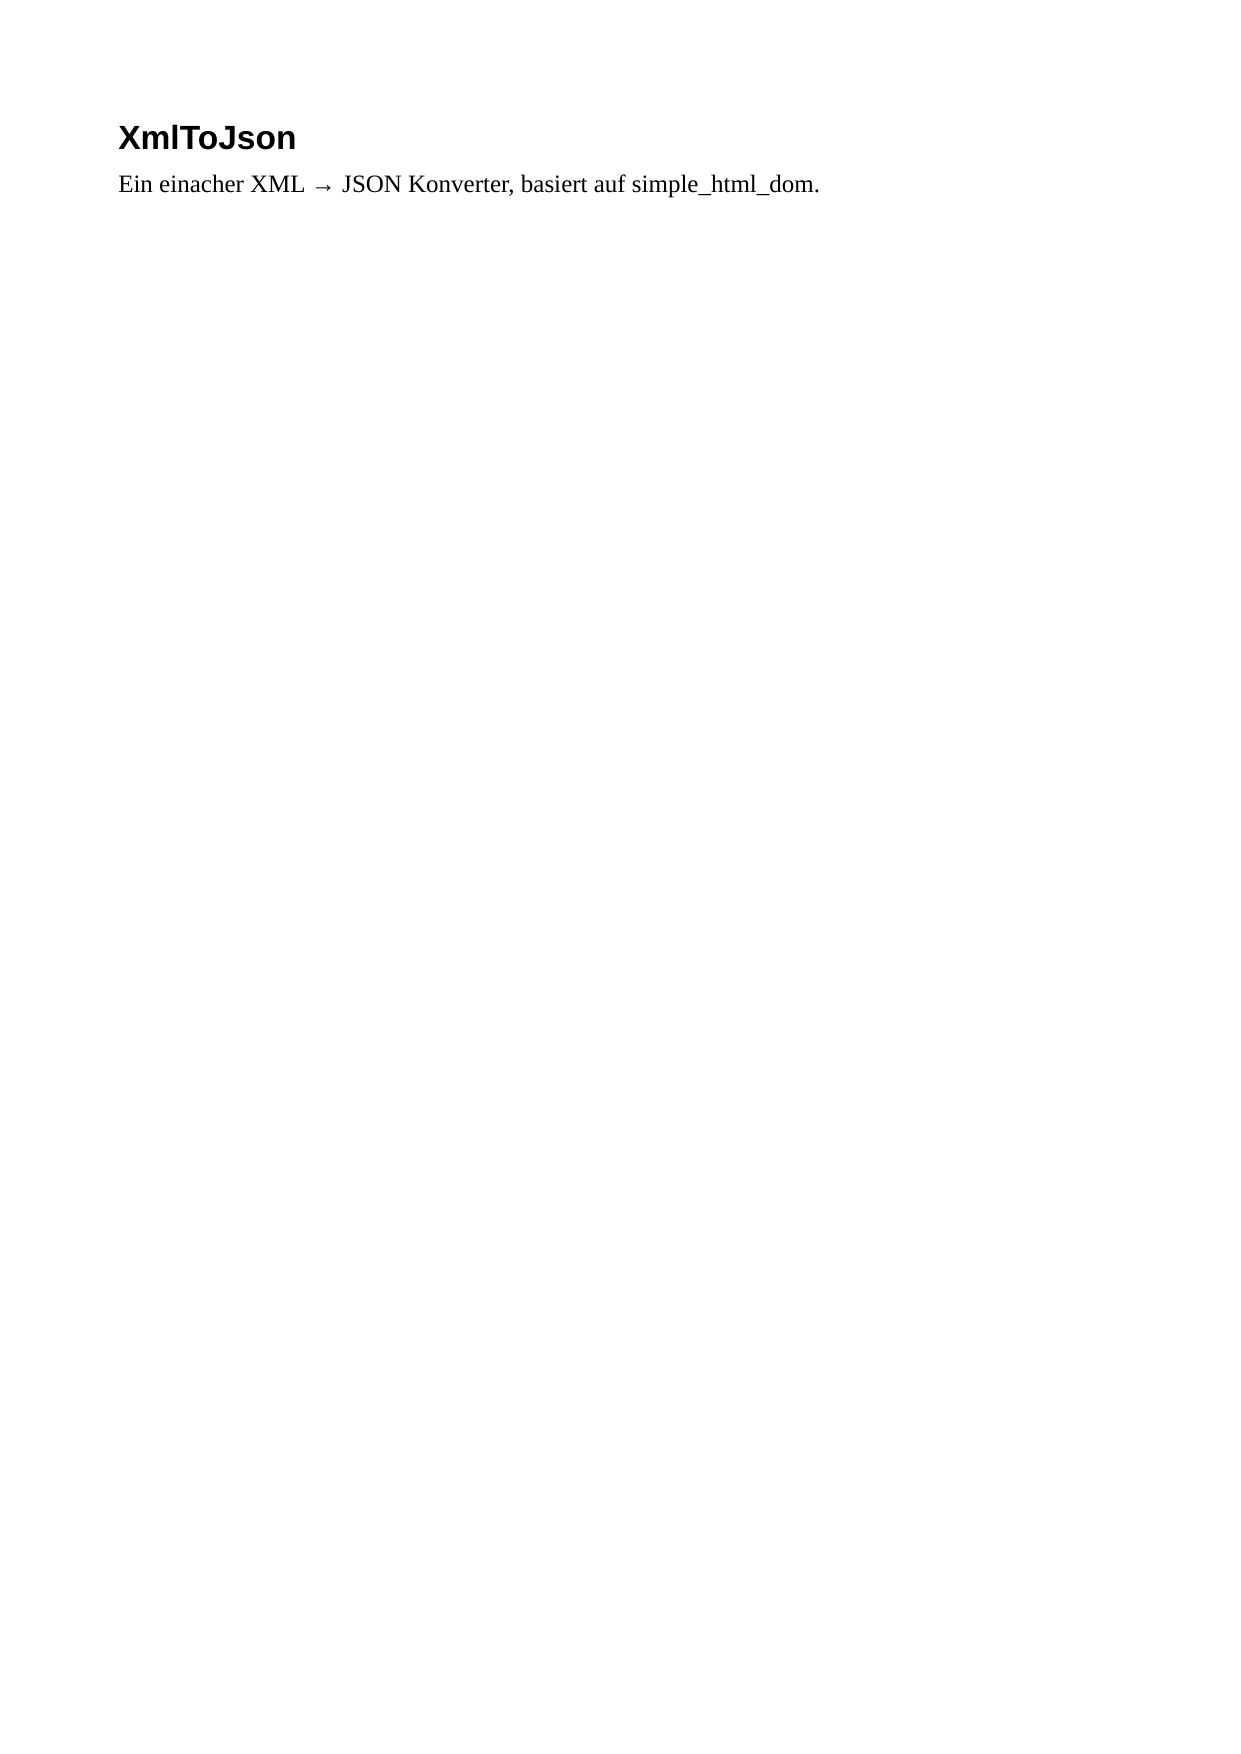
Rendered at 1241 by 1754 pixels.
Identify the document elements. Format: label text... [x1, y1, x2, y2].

subtitle XmlToJson [118, 118, 1122, 157]
text Ein einacher XML → JSON Konverter, basiert auf simple_html_dom. [118, 169, 1122, 198]
